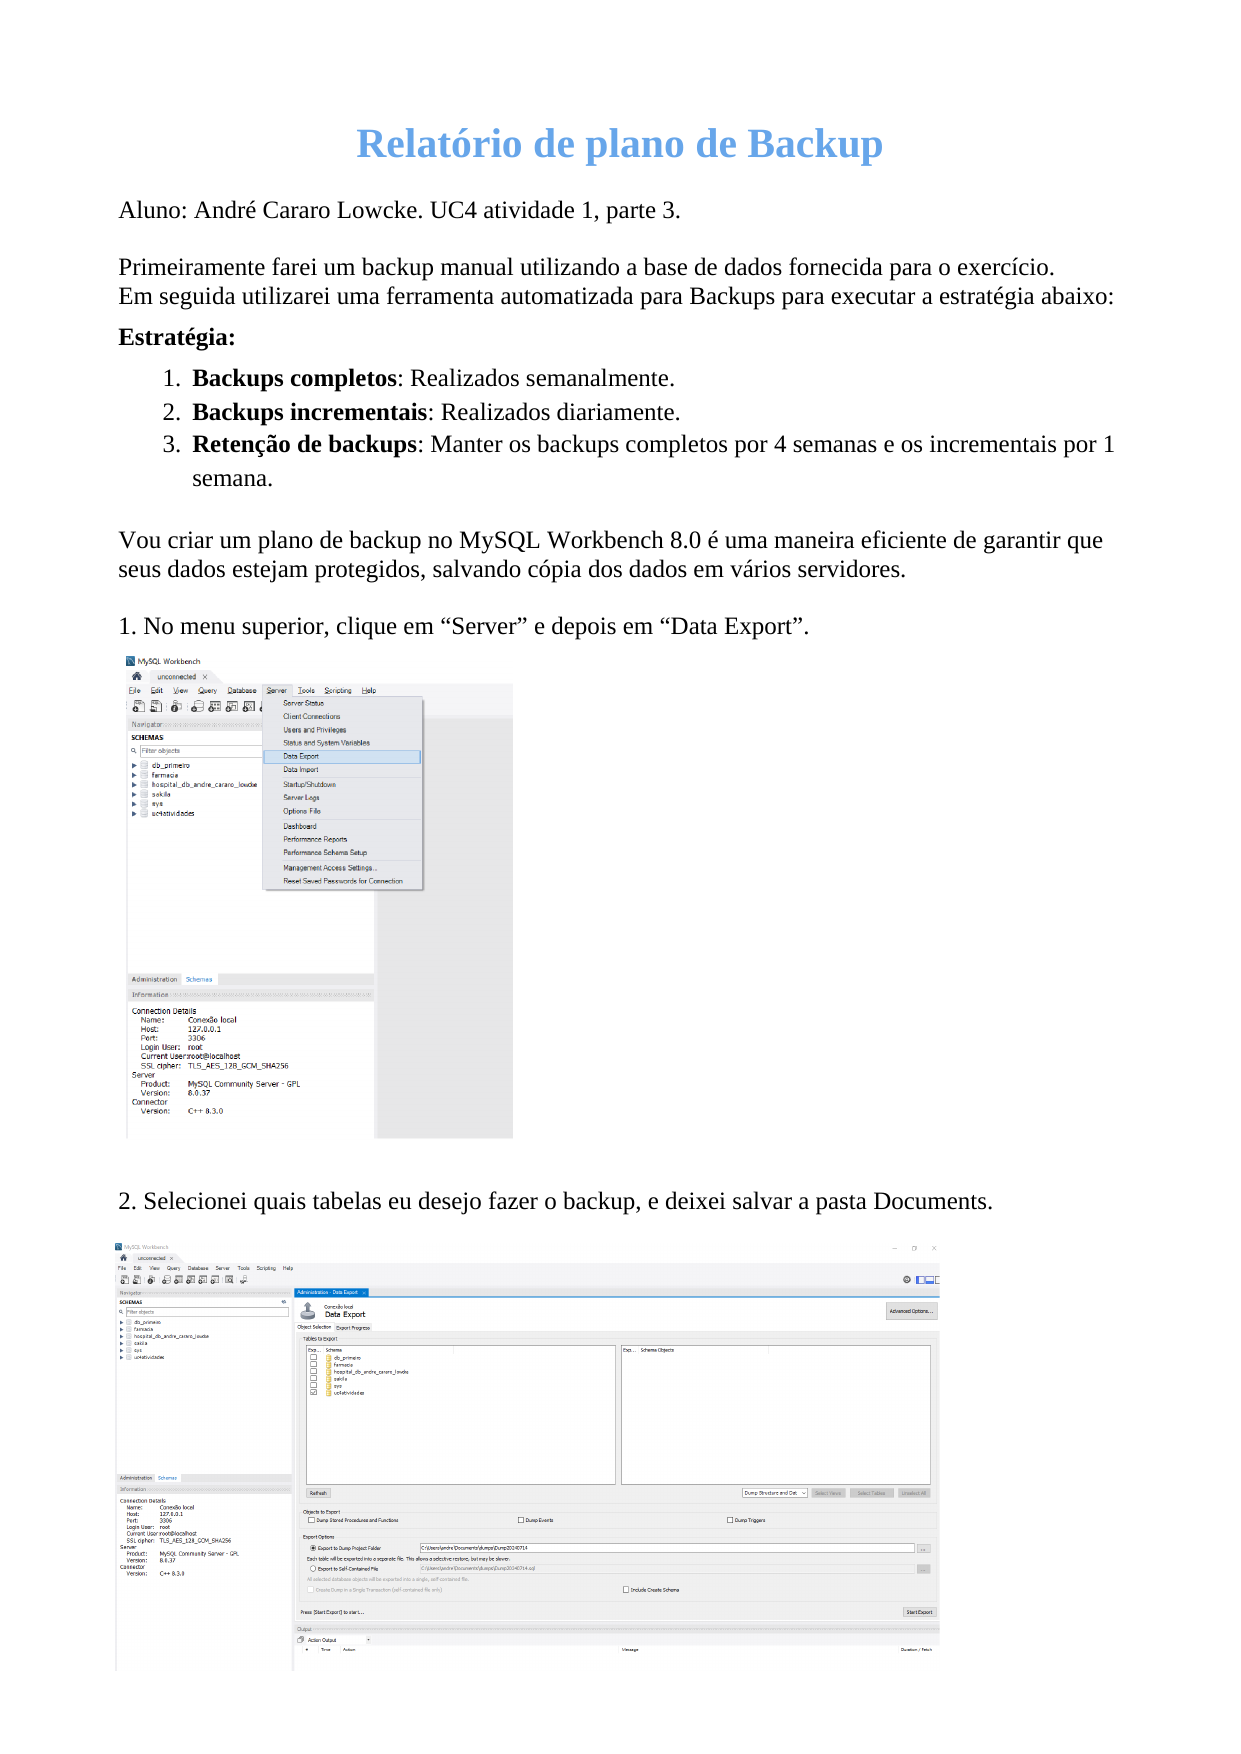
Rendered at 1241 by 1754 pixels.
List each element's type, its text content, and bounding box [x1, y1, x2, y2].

subtitle Estratégia: [118, 322, 1122, 351]
text Primeiramente farei um backup manual utilizando a base de dados fornecida para o exercício. [118, 252, 1122, 281]
text Vou criar um plano de backup no MySQL Workbench 8.0 é uma maneira eficiente de garantir que seus dados estejam protegidos, salvando cópia dos dados em vários servidores. [118, 525, 1122, 583]
list Backups completos: Realizados semanalmente. [162, 363, 1122, 392]
list Retenção de backups: Manter os backups completos por 4 semanas e os incrementais por 1 semana. [162, 429, 1122, 491]
list Backups incrementais: Realizados diariamente. [162, 397, 1122, 425]
text 2. Selecionei quais tabelas eu desejo fazer o backup, e deixei salvar a pasta Documents. [118, 1186, 1122, 1215]
text Aluno: André Cararo Lowcke. UC4 atividade 1, parte 3. [118, 195, 1122, 223]
text Relatório de plano de Backup [118, 118, 1122, 166]
picture [115, 1243, 940, 1671]
picture [126, 656, 513, 1140]
text Em seguida utilizarei uma ferramenta automatizada para Backups para executar a estratégia abaixo: [118, 281, 1122, 310]
text 1. No menu superior, clique em “Server” e depois em “Data Export”. [118, 611, 1122, 640]
